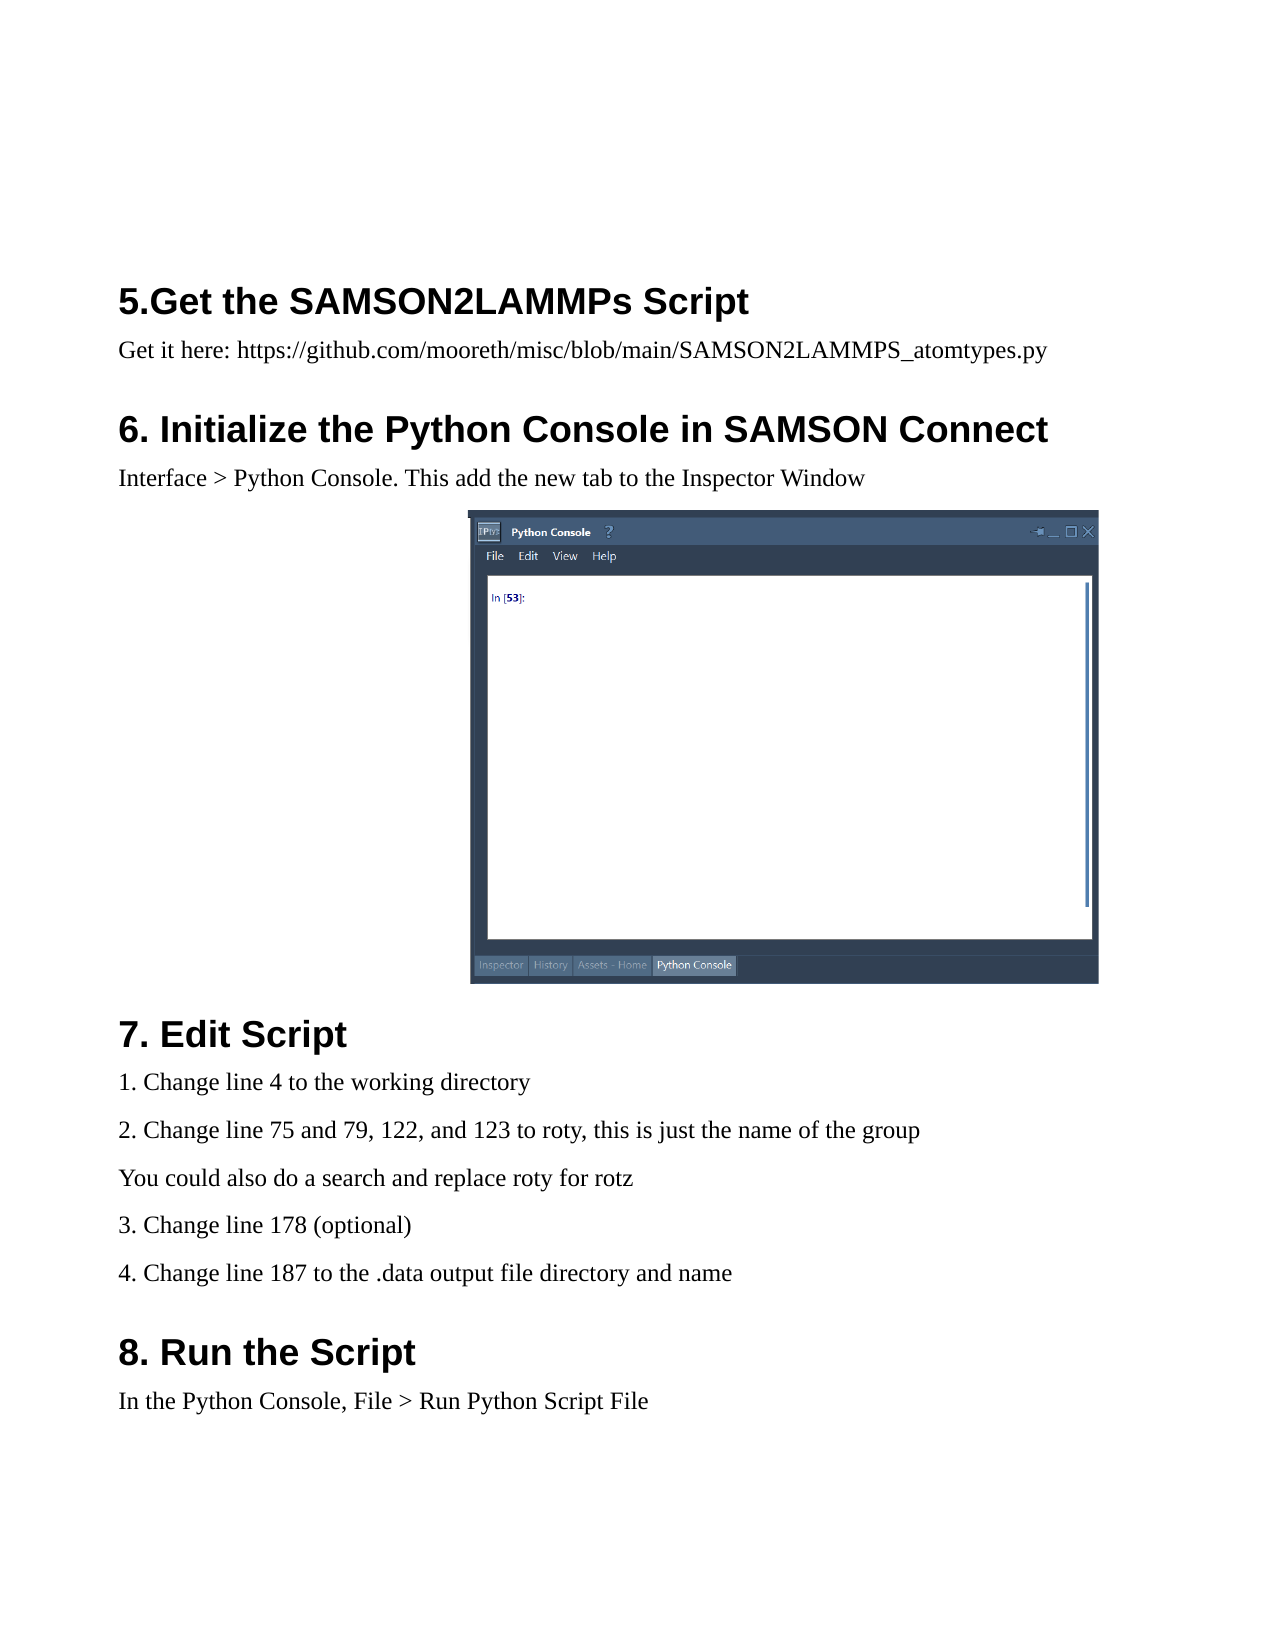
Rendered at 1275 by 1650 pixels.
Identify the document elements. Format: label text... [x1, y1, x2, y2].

picture [467, 510, 1099, 984]
subtitle 6. Initialize the Python Console in SAMSON Connect [118, 408, 1157, 451]
text You could also do a search and replace roty for rotz [118, 1163, 1157, 1191]
text 4. Change line 187 to the .data output file directory and name [118, 1258, 1157, 1287]
text Get it here: https://github.com/mooreth/misc/blob/main/SAMSON2LAMMPS_atomtypes.py [118, 335, 1157, 364]
text 3. Change line 178 (optional) [118, 1210, 1157, 1239]
text 2. Change line 75 and 79, 122, and 123 to roty, this is just the name of the group [118, 1115, 1157, 1144]
text In the Python Console, File > Run Python Script File [118, 1386, 1157, 1415]
subtitle 5.Get the SAMSON2LAMMPs Script [118, 279, 1157, 322]
subtitle 7. Edit Script [118, 1012, 1157, 1055]
subtitle 8. Run the Script [118, 1331, 1157, 1374]
text Interface > Python Console. This add the new tab to the Inspector Window [118, 463, 1157, 492]
text 1. Change line 4 to the working directory [118, 1067, 1157, 1096]
